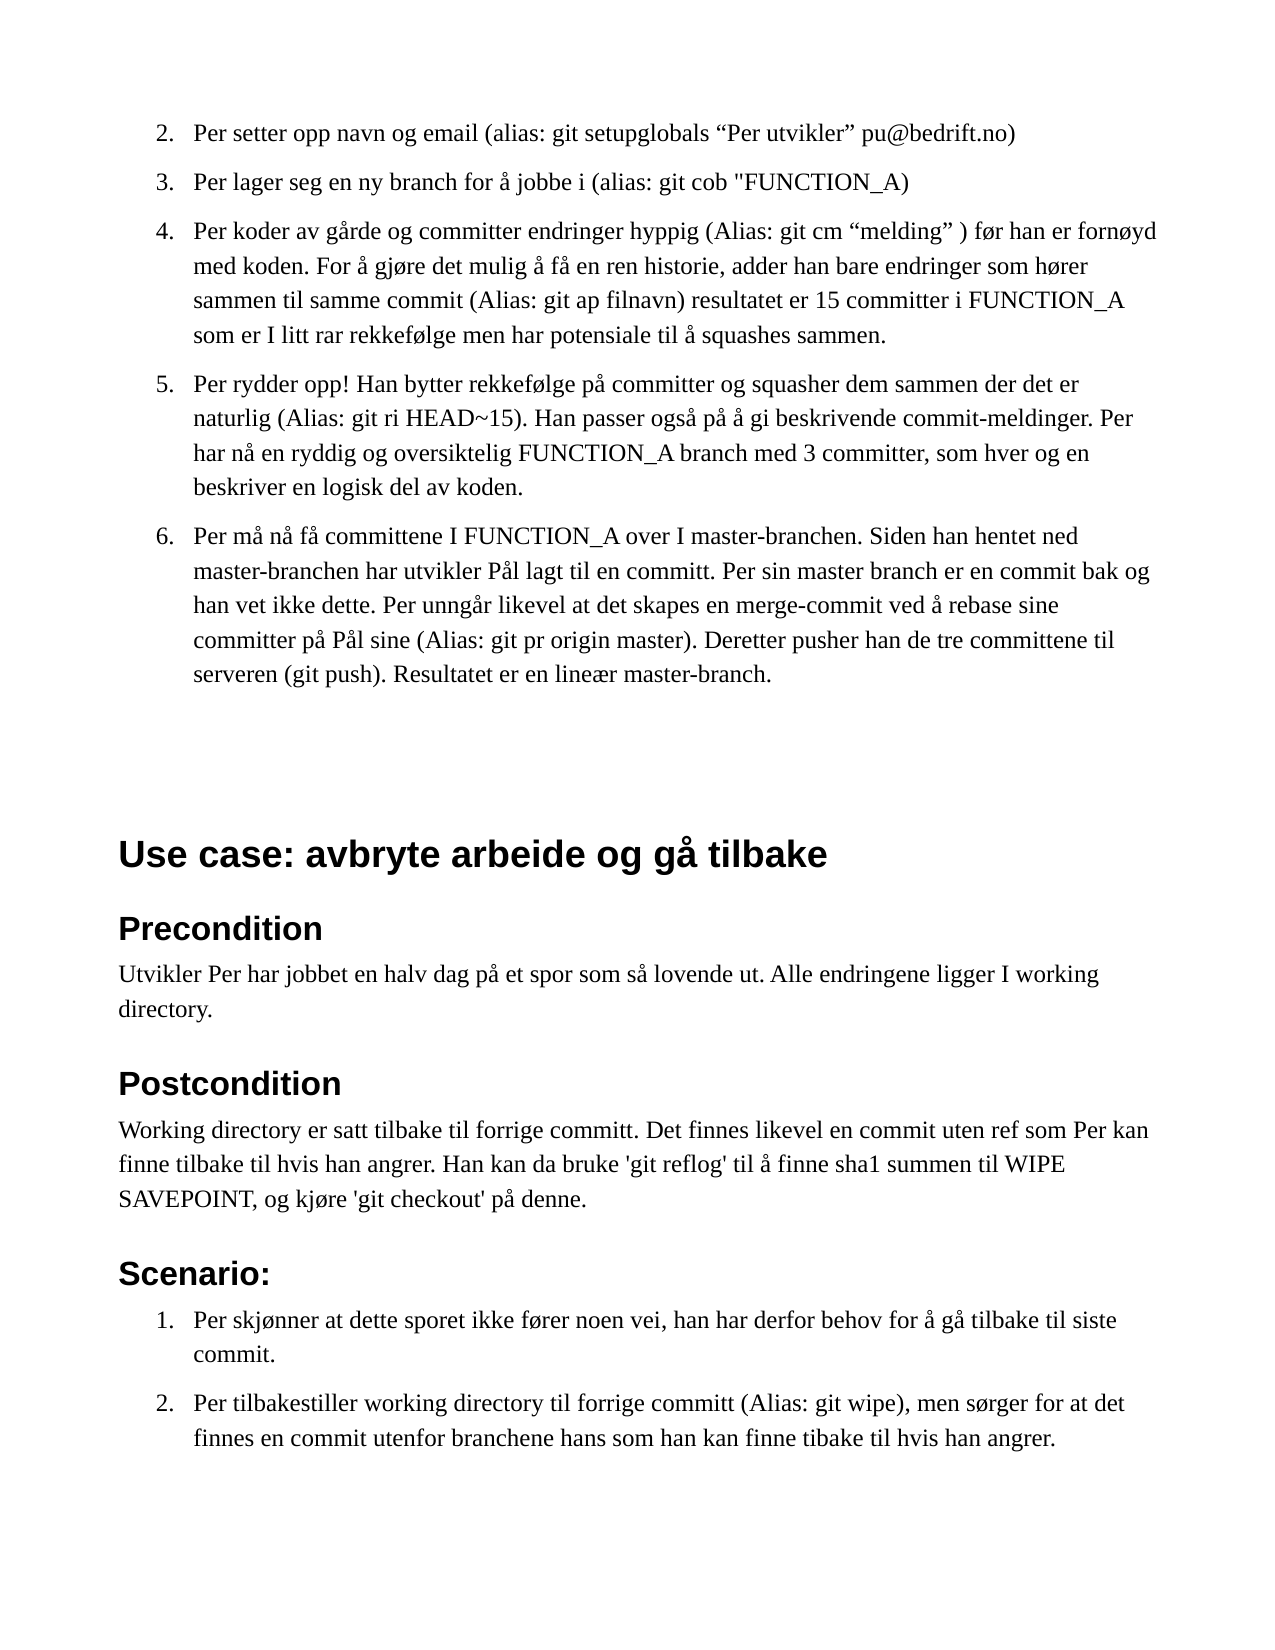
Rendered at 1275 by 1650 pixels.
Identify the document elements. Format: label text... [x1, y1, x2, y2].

subtitle Postcondition [118, 1064, 1157, 1102]
list Per skjønner at dette sporet ikke fører noen vei, han har derfor behov for å gå tilbake til siste commit. [156, 1305, 1157, 1368]
list Per tilbakestiller working directory til forrige committ (Alias: git wipe), men sørger for at det finnes en commit utenfor branchene hans som han kan finne tibake til hvis han angrer. [156, 1388, 1157, 1452]
list Per lager seg en ny branch for å jobbe i (alias: git cob "FUNCTION_A) [156, 167, 1157, 196]
list Per må nå få committene I FUNCTION_A over I master-branchen. Siden han hentet ned master-branchen har utvikler Pål lagt til en committ. Per sin master branch er en commit bak og han vet ikke dette. Per unngår likevel at det skapes en merge-commit ved å rebase sine committer på Pål sine (Alias: git pr origin master). Deretter pusher han de tre committene til serveren (git push). Resultatet er en lineær master-branch. [156, 521, 1157, 688]
subtitle Precondition [118, 908, 1157, 947]
text Utvikler Per har jobbet en halv dag på et spor som så lovende ut. Alle endringene ligger I working directory. [118, 959, 1157, 1023]
list Per setter opp navn og email (alias: git setupglobals “Per utvikler” pu@bedrift.no) [156, 118, 1157, 147]
text Working directory er satt tilbake til forrige committ. Det finnes likevel en commit uten ref som Per kan finne tilbake til hvis han angrer. Han kan da bruke 'git reflog' til å finne sha1 summen til WIPE SAVEPOINT, og kjøre 'git checkout' på denne. [118, 1115, 1157, 1213]
list Per rydder opp! Han bytter rekkefølge på committer og squasher dem sammen der det er naturlig (Alias: git ri HEAD~15). Han passer også på å gi beskrivende commit-meldinger. Per har nå en ryddig og oversiktelig FUNCTION_A branch med 3 committer, som hver og en beskriver en logisk del av koden. [156, 369, 1157, 501]
subtitle Scenario: [118, 1254, 1157, 1292]
list Per koder av gårde og committer endringer hyppig (Alias: git cm “melding” ) før han er fornøyd med koden. For å gjøre det mulig å få en ren historie, adder han bare endringer som hører sammen til samme commit (Alias: git ap filnavn) resultatet er 15 committer i FUNCTION_A som er I litt rar rekkefølge men har potensiale til å squashes sammen. [156, 216, 1157, 348]
subtitle Use case: avbryte arbeide og gå tilbake [118, 831, 1157, 875]
